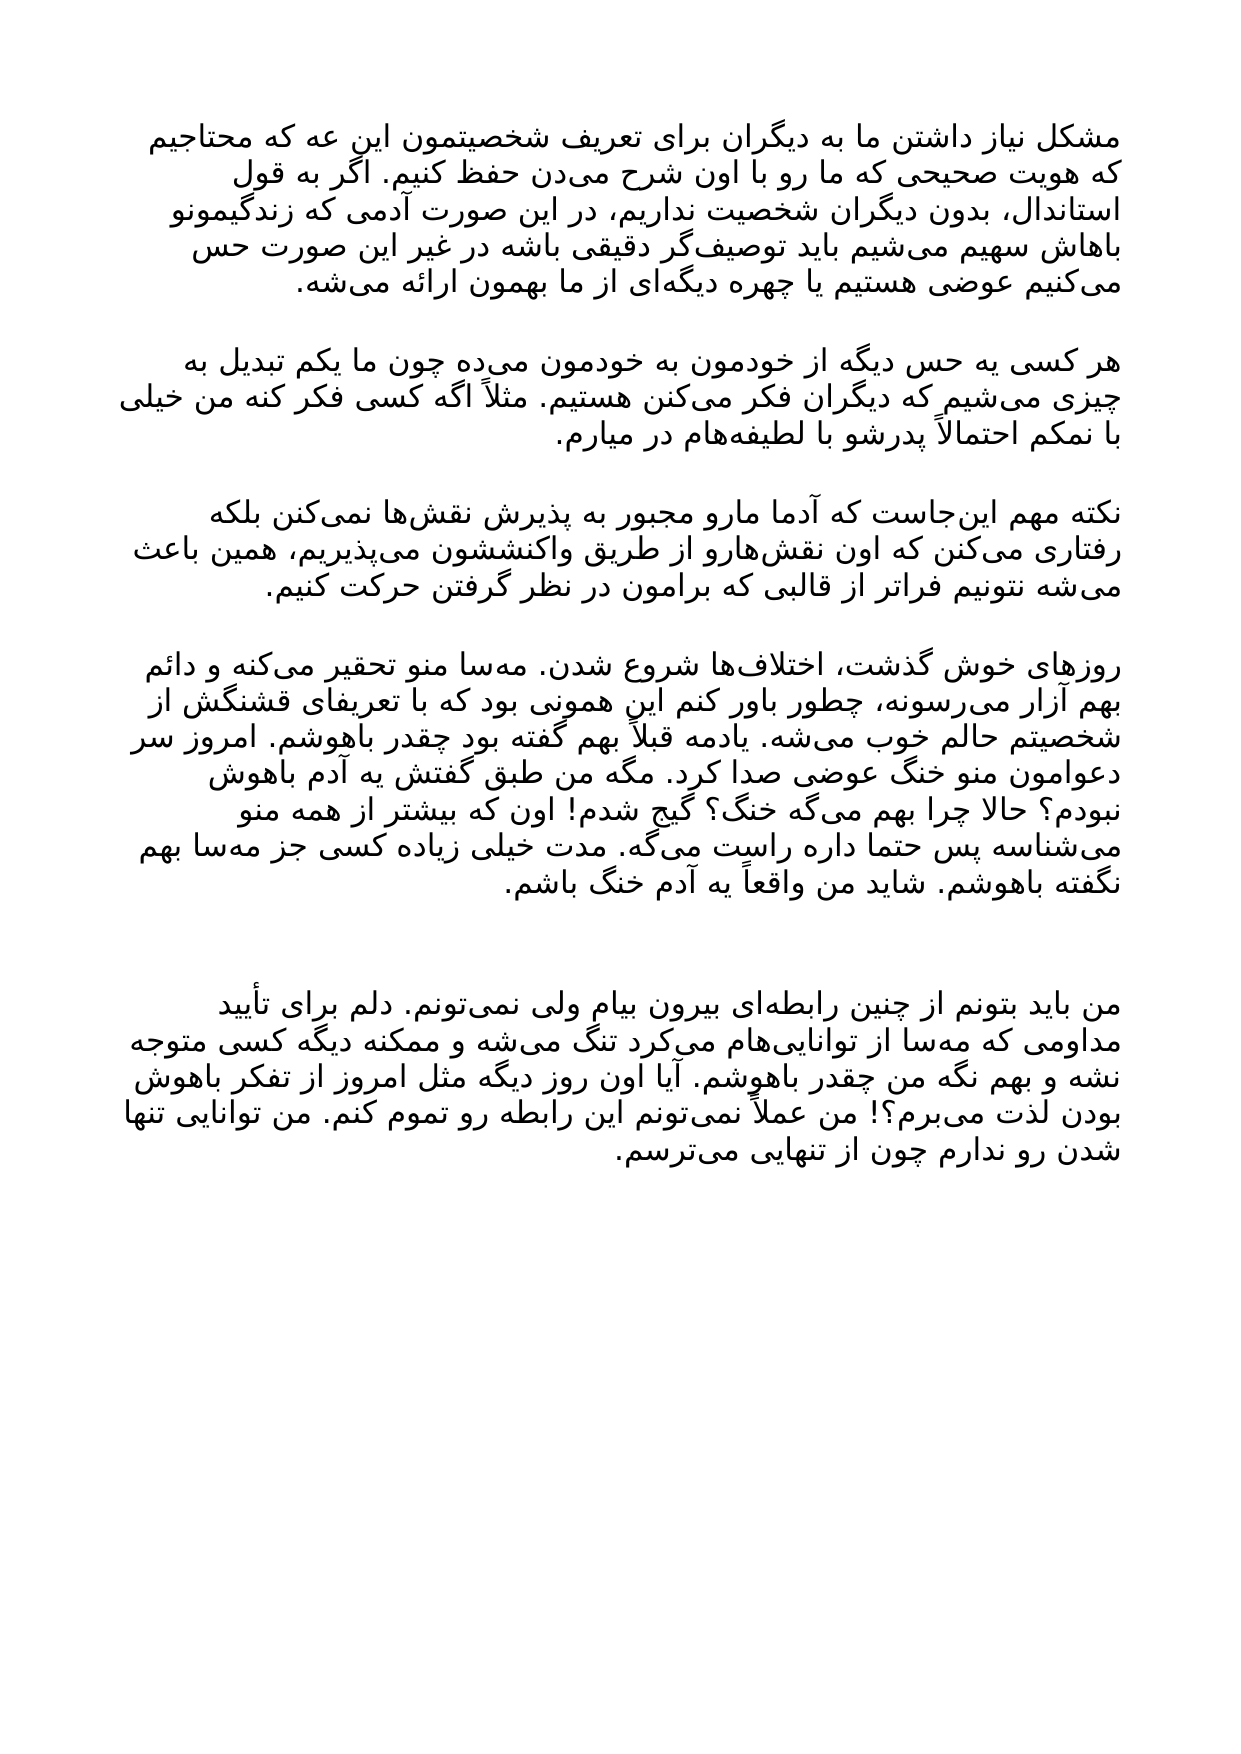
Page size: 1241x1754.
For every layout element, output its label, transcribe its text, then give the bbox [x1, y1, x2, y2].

text نکته مهم این‌جاست که آدما مارو مجبور به پذیرش نقش‌ها نمی‌کنن بلکه رفتاری می‌کنن که اون نقش‌هارو از طریق واکنششون می‌پذیریم، همین باعث می‌شه نتونیم فراتر از قالبی که برامون در نظر گرفتن حرکت کنیم. [118, 494, 1122, 603]
text روزهای خوش گذشت، اختلاف‌ها شروع شدن. مه‌سا منو تحقیر می‌کنه و دائم بهم آزار می‌رسونه، چطور باور کنم این همونی بود که با تعریفای قشنگش از شخصیتم حالم خوب می‌شه. یادمه قبلاً بهم گفته بود چقدر باهوشم. امروز سر دعوامون منو خنگ عوضی صدا کرد. مگه من طبق گفتش یه آدم باهوش نبودم؟ حالا چرا بهم می‌گه خنگ؟ گیج شدم! اون که بیشتر از همه منو می‌شناسه پس حتما داره راست می‌گه. مدت خیلی زیاده کسی جز مه‌سا بهم نگفته باهوشم. شاید من واقعاً یه آدم خنگ باشم. [118, 646, 1122, 900]
text مشکل نیاز داشتن ما به دیگران برای تعریف شخصیتمون این عه که محتاجیم که هویت صحیحی که ما رو با اون شرح می‌دن حفظ کنیم. اگر به قول استاندال، بدون دیگران شخصیت نداریم، در این صورت آدمی که زندگیمونو باهاش سهیم می‌شیم باید توصیف‌گر دقیقی باشه در غیر این صورت حس می‌کنیم عوضی هستیم یا چهره دیگه‌ای از ما بهمون ارائه می‌شه. [118, 118, 1122, 300]
text هر کسی یه حس دیگه از خودمون به خودمون می‌ده چون ما یکم تبدیل به چیزی می‌شیم که دیگران فکر می‌کنن هستیم. مثلاً اگه کسی فکر کنه من خیلی با نمکم احتمالاً پدرشو با لطیفه‌هام در میارم. [118, 342, 1122, 452]
text من باید بتونم از چنین رابطه‌ای بیرون بیام ولی نمی‌تونم. دلم برای تأیید مداومی که مه‌سا از توانایی‌هام می‌کرد تنگ می‌شه و ممکنه دیگه کسی متوجه نشه و بهم نگه من چقدر باهوشم. آیا اون روز دیگه مثل امروز از تفکر باهوش بودن لذت می‌برم؟! من عملاً نمی‌تونم این رابطه رو تموم کنم. من توانایی تنها شدن رو ندارم چون از تنهایی می‌ترسم. [118, 986, 1122, 1167]
